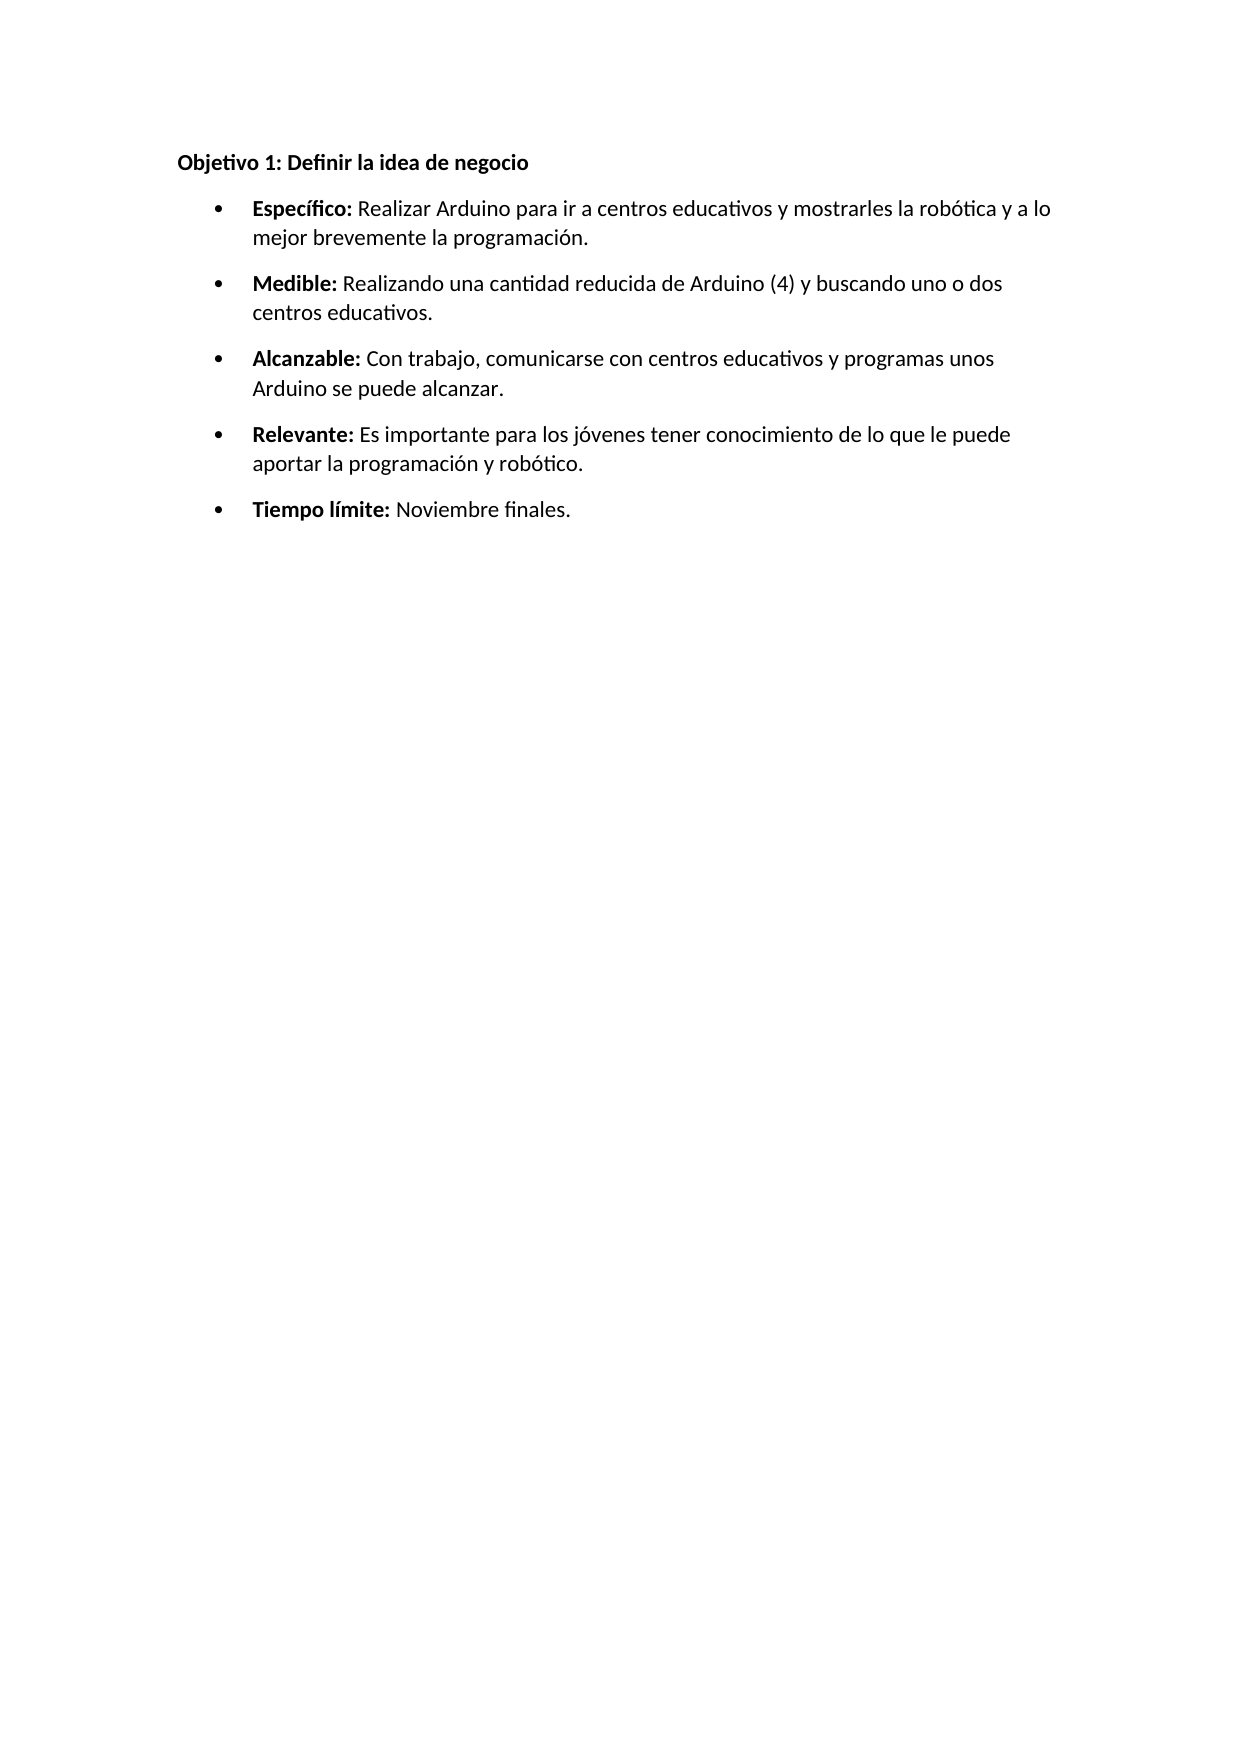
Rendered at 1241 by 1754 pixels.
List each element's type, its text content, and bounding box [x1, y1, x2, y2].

list Alcanzable: Con trabajo, comunicarse con centros educativos y programas unos Arduino se puede alcanzar. [215, 344, 1063, 402]
list Tiempo límite: Noviembre finales. [215, 495, 1063, 523]
list Relevante: Es importante para los jóvenes tener conocimiento de lo que le puede aportar la programación y robótico. [215, 420, 1063, 477]
list Específico: Realizar Arduino para ir a centros educativos y mostrarles la robótica y a lo mejor brevemente la programación. [215, 194, 1063, 251]
text Objetivo 1: Definir la idea de negocio [177, 148, 1063, 176]
list Medible: Realizando una cantidad reducida de Arduino (4) y buscando uno o dos centros educativos. [215, 269, 1063, 326]
